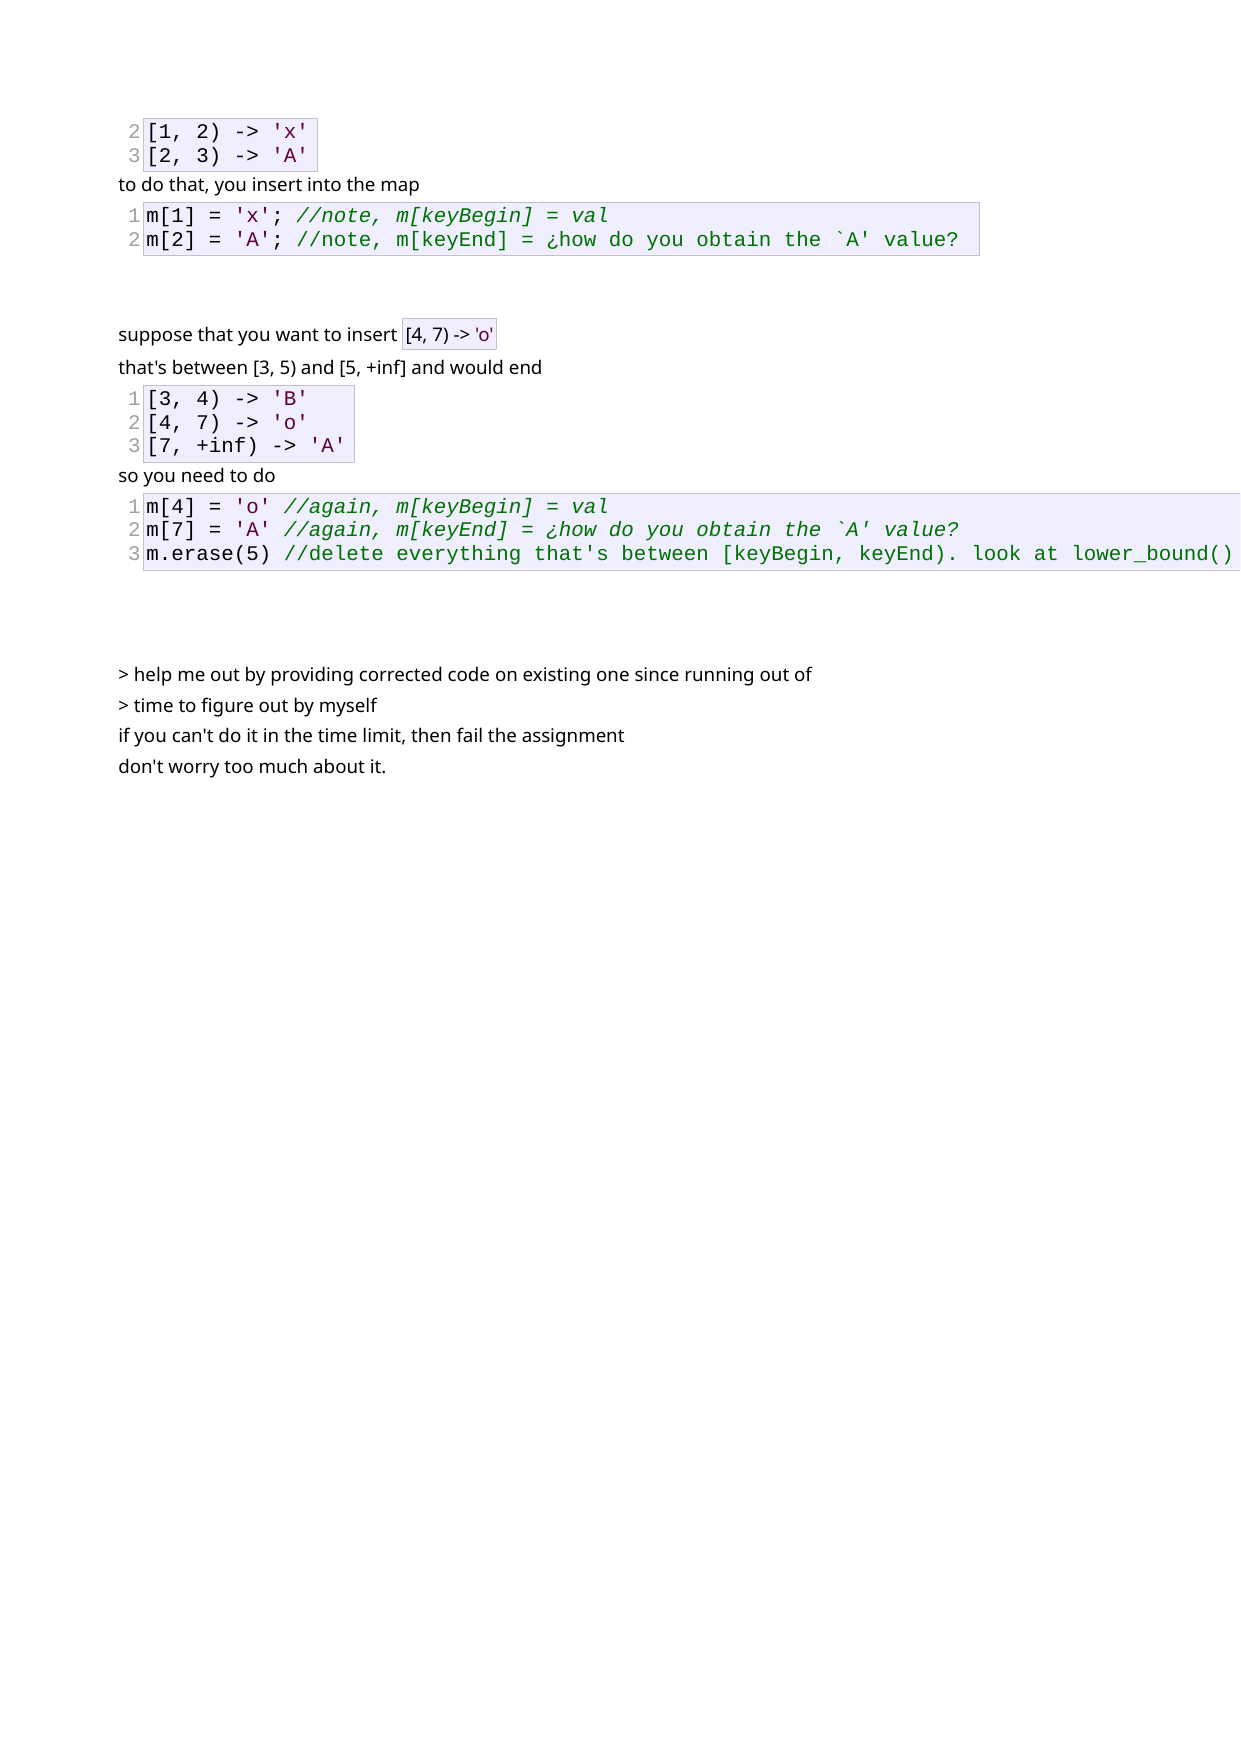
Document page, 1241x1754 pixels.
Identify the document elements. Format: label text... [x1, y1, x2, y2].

text > help me out by providing corrected code on existing one since running out of > time to figure out by myself if you can't do it in the time limit, then fail the assignment don't worry too much about it. [118, 570, 1122, 779]
table_header 1 2 3 [118, 385, 143, 462]
table_header m[1] = 'x'; //note, m[keyBegin] = val m[2] = 'A'; //note, m[keyEnd] = ¿how do you obtain the `A' value? [144, 203, 979, 255]
text suppose that you want to insert [4, 7) -> 'o' that's between [3, 5) and [5, +inf] and would end [118, 255, 1122, 380]
table_header [980, 202, 995, 255]
table_header 1 2 3 [118, 493, 143, 569]
text so you need to do [118, 462, 1122, 488]
table_header [355, 385, 370, 462]
table_header [3, 4) -> 'B' [4, 7) -> 'o' [7, +inf) -> 'A' [144, 386, 354, 462]
table_header 2 3 [118, 118, 143, 171]
table_header [1, 2) -> 'x' [2, 3) -> 'A' [144, 119, 317, 171]
text to do that, you insert into the map [118, 171, 1122, 197]
table_header 1 2 [118, 202, 143, 255]
table_header [318, 118, 333, 171]
table_header m[4] = 'o' //again, m[keyBegin] = val m[7] = 'A' //again, m[keyEnd] = ¿how do you obtain the `A' value? m.erase(5) //delete everything that's between [keyBegin, keyEnd). look at lower_bound() and upper_bound() [144, 494, 1240, 569]
